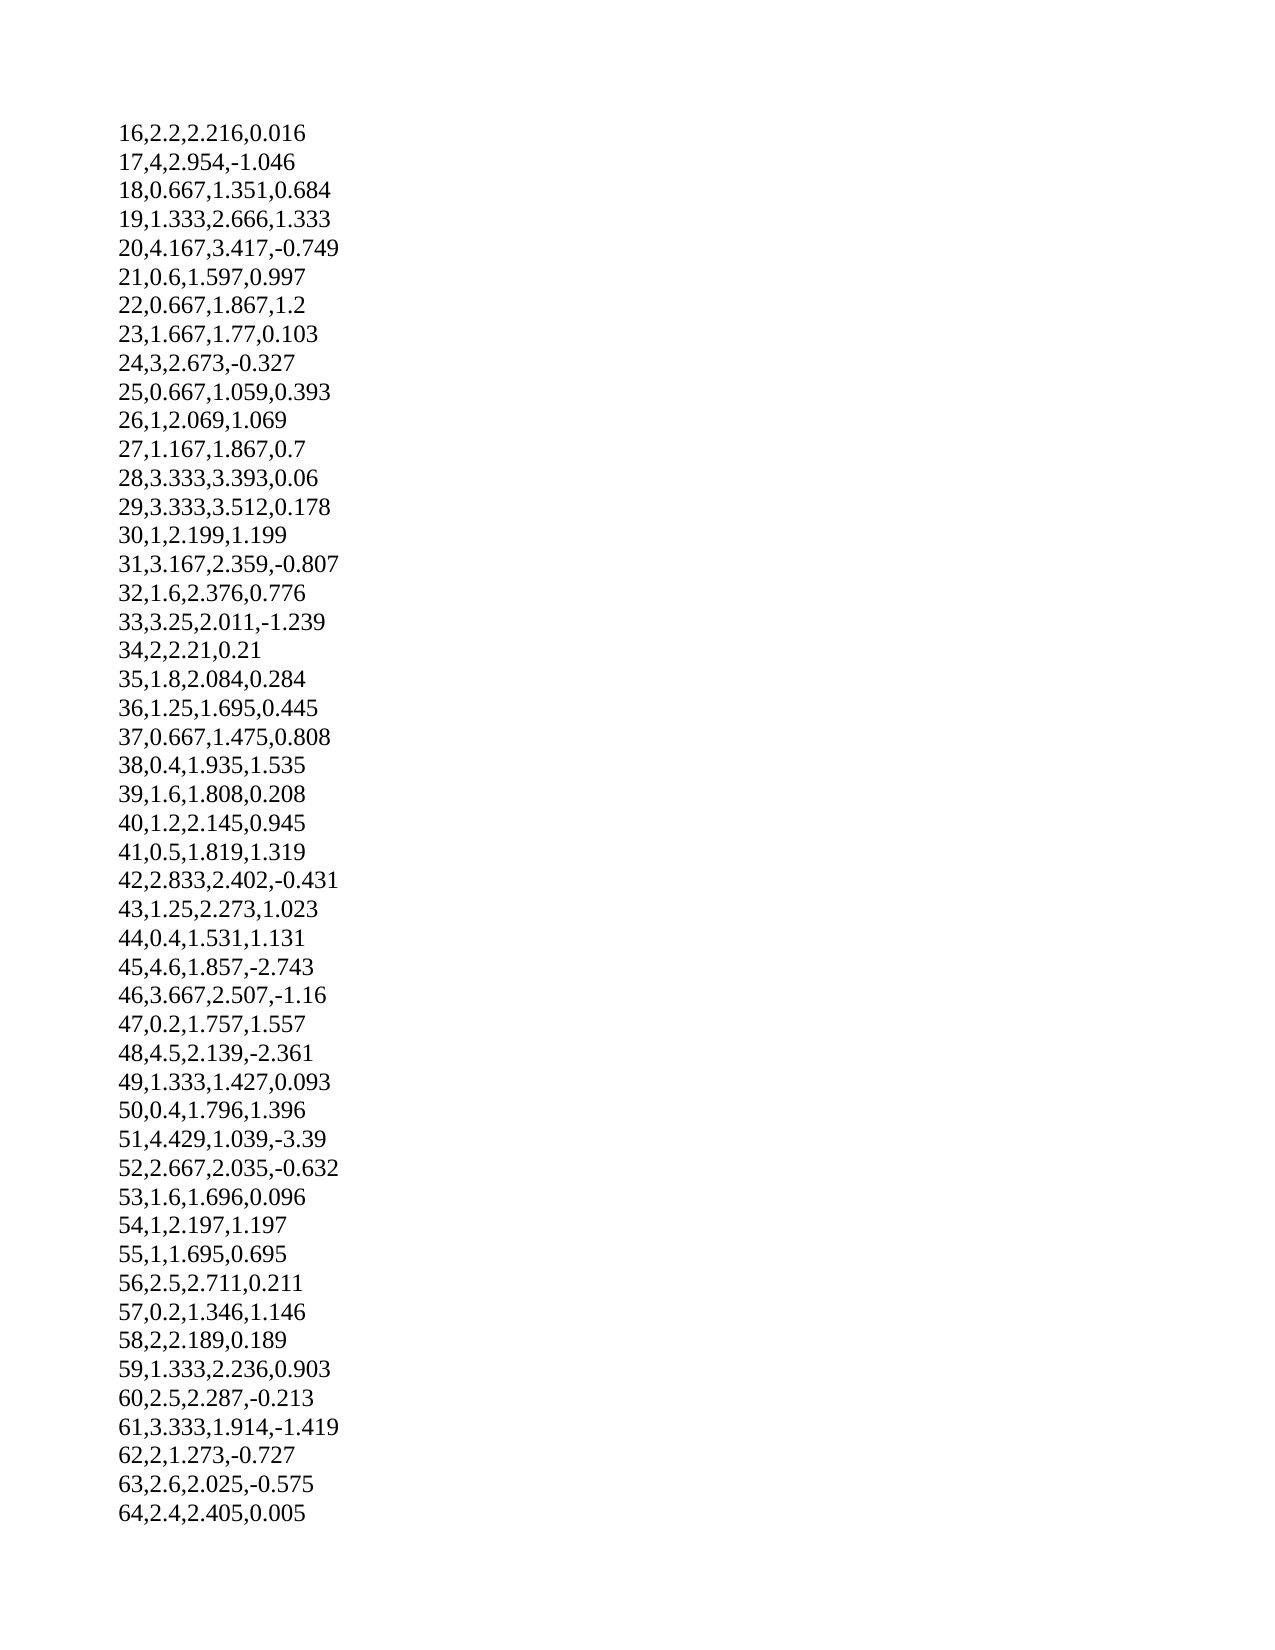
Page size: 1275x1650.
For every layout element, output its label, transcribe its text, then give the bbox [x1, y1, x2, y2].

text 22,0.667,1.867,1.2 [118, 291, 1157, 319]
text 20,4.167,3.417,-0.749 [118, 233, 1157, 262]
text 52,2.667,2.035,-0.632 [118, 1153, 1157, 1182]
text 63,2.6,2.025,-0.575 [118, 1469, 1157, 1498]
text 58,2,2.189,0.189 [118, 1326, 1157, 1354]
text 35,1.8,2.084,0.284 [118, 664, 1157, 693]
text 27,1.167,1.867,0.7 [118, 434, 1157, 463]
text 31,3.167,2.359,-0.807 [118, 549, 1157, 578]
text 51,4.429,1.039,-3.39 [118, 1124, 1157, 1153]
text 60,2.5,2.287,-0.213 [118, 1383, 1157, 1412]
text 56,2.5,2.711,0.211 [118, 1268, 1157, 1297]
text 62,2,1.273,-0.727 [118, 1441, 1157, 1469]
text 47,0.2,1.757,1.557 [118, 1009, 1157, 1038]
text 64,2.4,2.405,0.005 [118, 1498, 1157, 1527]
text 16,2.2,2.216,0.016 [118, 118, 1157, 147]
text 48,4.5,2.139,-2.361 [118, 1038, 1157, 1067]
text 53,1.6,1.696,0.096 [118, 1182, 1157, 1211]
text 54,1,2.197,1.197 [118, 1211, 1157, 1239]
text 17,4,2.954,-1.046 [118, 147, 1157, 176]
text 24,3,2.673,-0.327 [118, 348, 1157, 377]
text 18,0.667,1.351,0.684 [118, 176, 1157, 204]
text 41,0.5,1.819,1.319 [118, 837, 1157, 866]
text 28,3.333,3.393,0.06 [118, 463, 1157, 492]
text 25,0.667,1.059,0.393 [118, 377, 1157, 406]
text 19,1.333,2.666,1.333 [118, 204, 1157, 233]
text 50,0.4,1.796,1.396 [118, 1096, 1157, 1124]
text 59,1.333,2.236,0.903 [118, 1354, 1157, 1383]
text 30,1,2.199,1.199 [118, 521, 1157, 549]
text 23,1.667,1.77,0.103 [118, 319, 1157, 348]
text 34,2,2.21,0.21 [118, 636, 1157, 664]
text 44,0.4,1.531,1.131 [118, 923, 1157, 952]
text 55,1,1.695,0.695 [118, 1239, 1157, 1268]
text 42,2.833,2.402,-0.431 [118, 866, 1157, 894]
text 39,1.6,1.808,0.208 [118, 779, 1157, 808]
text 33,3.25,2.011,-1.239 [118, 607, 1157, 636]
text 43,1.25,2.273,1.023 [118, 894, 1157, 923]
text 26,1,2.069,1.069 [118, 406, 1157, 434]
text 45,4.6,1.857,-2.743 [118, 952, 1157, 981]
text 49,1.333,1.427,0.093 [118, 1067, 1157, 1096]
text 21,0.6,1.597,0.997 [118, 262, 1157, 291]
text 57,0.2,1.346,1.146 [118, 1297, 1157, 1326]
text 61,3.333,1.914,-1.419 [118, 1412, 1157, 1441]
text 36,1.25,1.695,0.445 [118, 693, 1157, 722]
text 32,1.6,2.376,0.776 [118, 578, 1157, 607]
text 37,0.667,1.475,0.808 [118, 722, 1157, 751]
text 40,1.2,2.145,0.945 [118, 808, 1157, 837]
text 38,0.4,1.935,1.535 [118, 751, 1157, 779]
text 46,3.667,2.507,-1.16 [118, 981, 1157, 1009]
text 29,3.333,3.512,0.178 [118, 492, 1157, 521]
